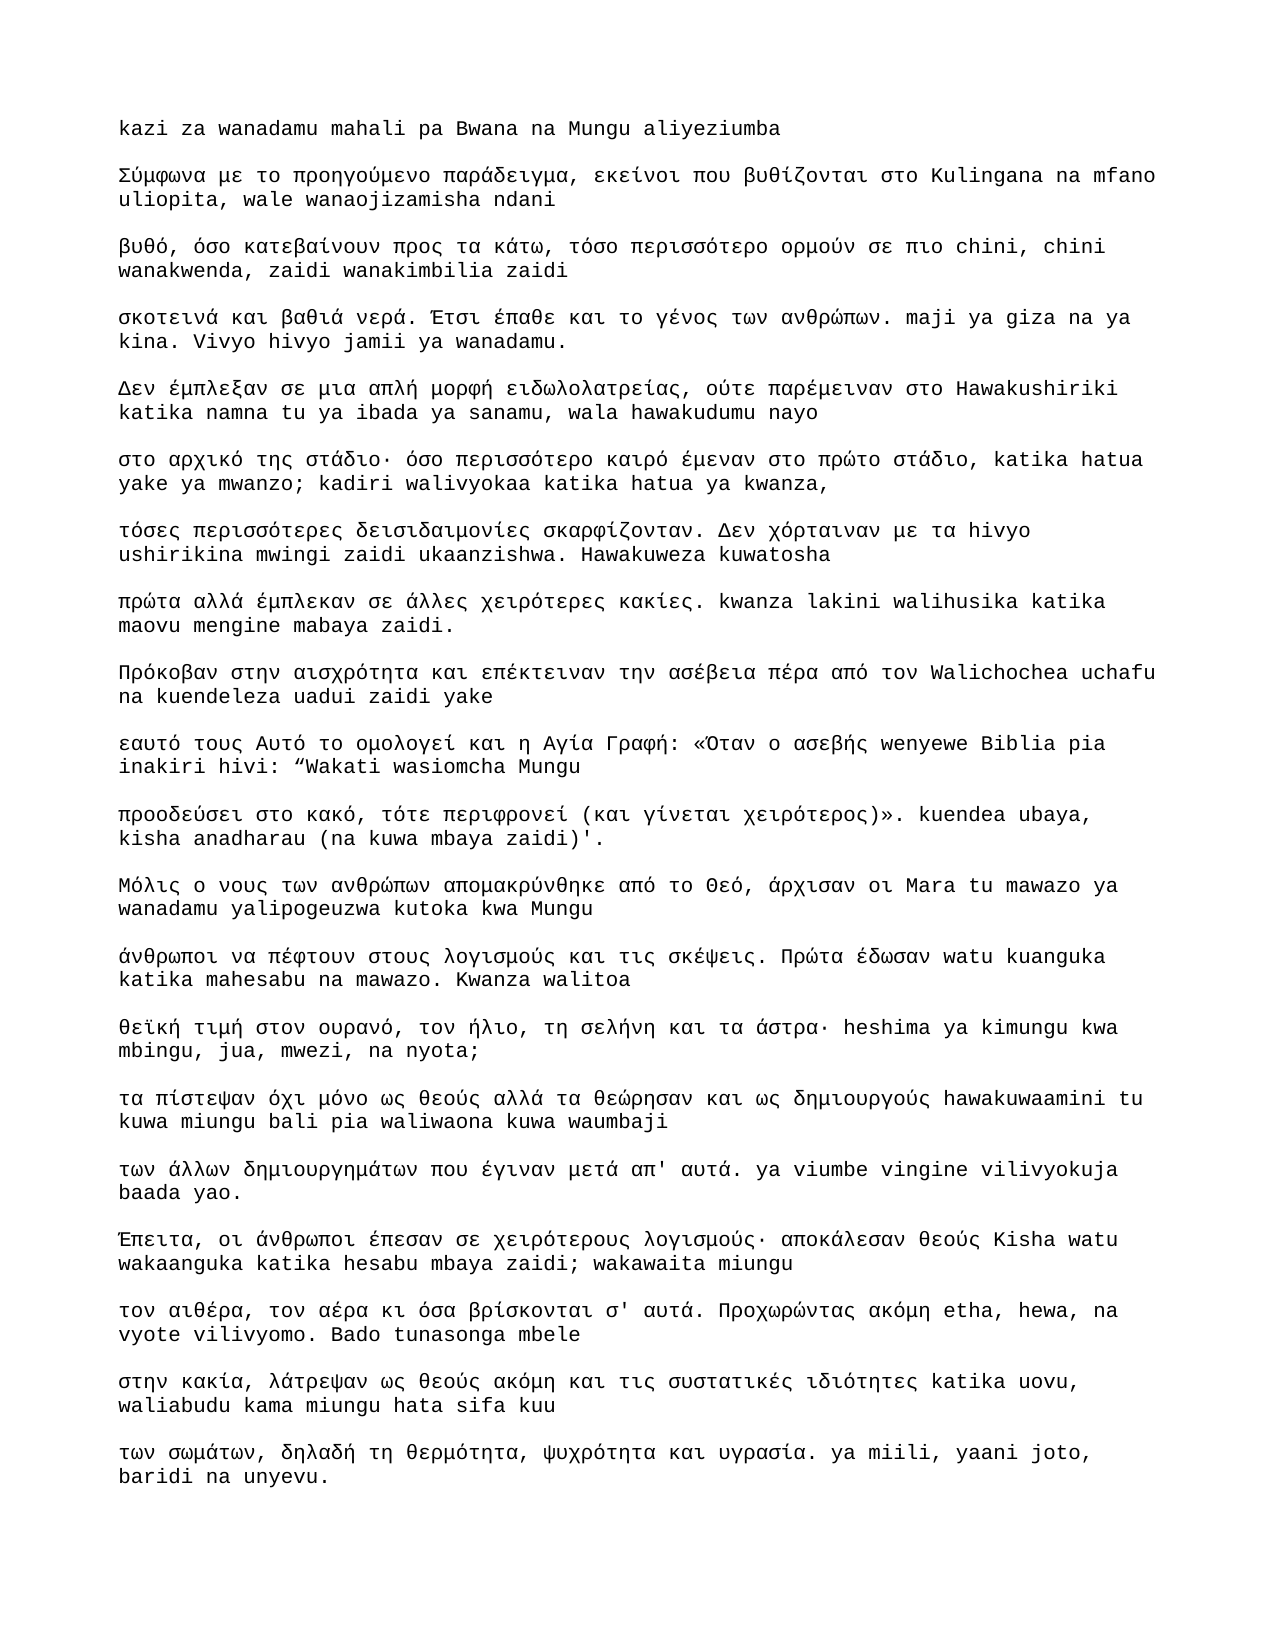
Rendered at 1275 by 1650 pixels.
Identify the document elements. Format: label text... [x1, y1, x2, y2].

text βυθό, όσο κατεβαίνουν προς τα κάτω, τόσο περισσότερο ορμούν σε πιο chini, chini wanakwenda, zaidi wanakimbilia zaidi [118, 236, 1157, 284]
text θεϊκή τιμή στον ουρανό, τον ήλιο, τη σελήνη και τα άστρα· heshima ya kimungu kwa mbingu, jua, mwezi, na nyota; [118, 1017, 1157, 1064]
text πρώτα αλλά έμπλεκαν σε άλλες χειρότερες κακίες. kwanza lakini walihusika katika maovu mengine mabaya zaidi. [118, 591, 1157, 638]
text των σωμάτων, δηλαδή τη θερμότητα, ψυχρότητα και υγρασία. ya miili, yaani joto, baridi na unyevu. [118, 1442, 1157, 1489]
text Έπειτα, οι άνθρωποι έπεσαν σε χειρότερους λογισμούς· αποκάλεσαν θεούς Kisha watu wakaanguka katika hesabu mbaya zaidi; wakawaita miungu [118, 1229, 1157, 1277]
text άνθρωποι να πέφτουν στους λογισμούς και τις σκέψεις. Πρώτα έδωσαν watu kuanguka katika mahesabu na mawazo. Kwanza walitoa [118, 946, 1157, 993]
text kazi za wanadamu mahali pa Bwana na Mungu aliyeziumba [118, 118, 1157, 142]
text τόσες περισσότερες δεισιδαιμονίες σκαρφίζονταν. Δεν χόρταιναν με τα hivyo ushirikina mwingi zaidi ukaanzishwa. Hawakuweza kuwatosha [118, 520, 1157, 567]
text Δεν έμπλεξαν σε μια απλή μορφή ειδωλολατρείας, ούτε παρέμειναν στο Hawakushiriki katika namna tu ya ibada ya sanamu, wala hawakudumu nayo [118, 378, 1157, 426]
text στο αρχικό της στάδιο· όσο περισσότερο καιρό έμεναν στο πρώτο στάδιο, katika hatua yake ya mwanzo; kadiri walivyokaa katika hatua ya kwanza, [118, 449, 1157, 496]
text στην κακία, λάτρεψαν ως θεούς ακόμη και τις συστατικές ιδιότητες katika uovu, waliabudu kama miungu hata sifa kuu [118, 1371, 1157, 1419]
text Σύμφωνα με το προηγούμενο παράδειγμα, εκείνοι που βυθίζονται στο Kulingana na mfano uliopita, wale wanaojizamisha ndani [118, 165, 1157, 213]
text εαυτό τους Αυτό το ομολογεί και η Αγία Γραφή: «Όταν ο ασεβής wenyewe Biblia pia inakiri hivi: “Wakati wasiomcha Mungu [118, 733, 1157, 780]
text σκοτεινά και βαθιά νερά. Έτσι έπαθε και το γένος των ανθρώπων. maji ya giza na ya kina. Vivyo hivyo jamii ya wanadamu. [118, 307, 1157, 354]
text τον αιθέρα, τον αέρα κι όσα βρίσκονται σ' αυτά. Προχωρώντας ακόμη etha, hewa, na vyote vilivyomo. Bado tunasonga mbele [118, 1300, 1157, 1348]
text τα πίστεψαν όχι μόνο ως θεούς αλλά τα θεώρησαν και ως δημιουργούς hawakuwaamini tu kuwa miungu bali pia waliwaona kuwa waumbaji [118, 1088, 1157, 1135]
text προοδεύσει στο κακό, τότε περιφρονεί (και γίνεται χειρότερος)». kuendea ubaya, kisha anadharau (na kuwa mbaya zaidi)'. [118, 804, 1157, 851]
text Πρόκοβαν στην αισχρότητα και επέκτειναν την ασέβεια πέρα από τον Walichochea uchafu na kuendeleza uadui zaidi yake [118, 662, 1157, 709]
text των άλλων δημιουργημάτων που έγιναν μετά απ' αυτά. ya viumbe vingine vilivyokuja baada yao. [118, 1158, 1157, 1206]
text Μόλις ο νους των ανθρώπων απομακρύνθηκε από το Θεό, άρχισαν οι Mara tu mawazo ya wanadamu yalipogeuzwa kutoka kwa Mungu [118, 875, 1157, 922]
